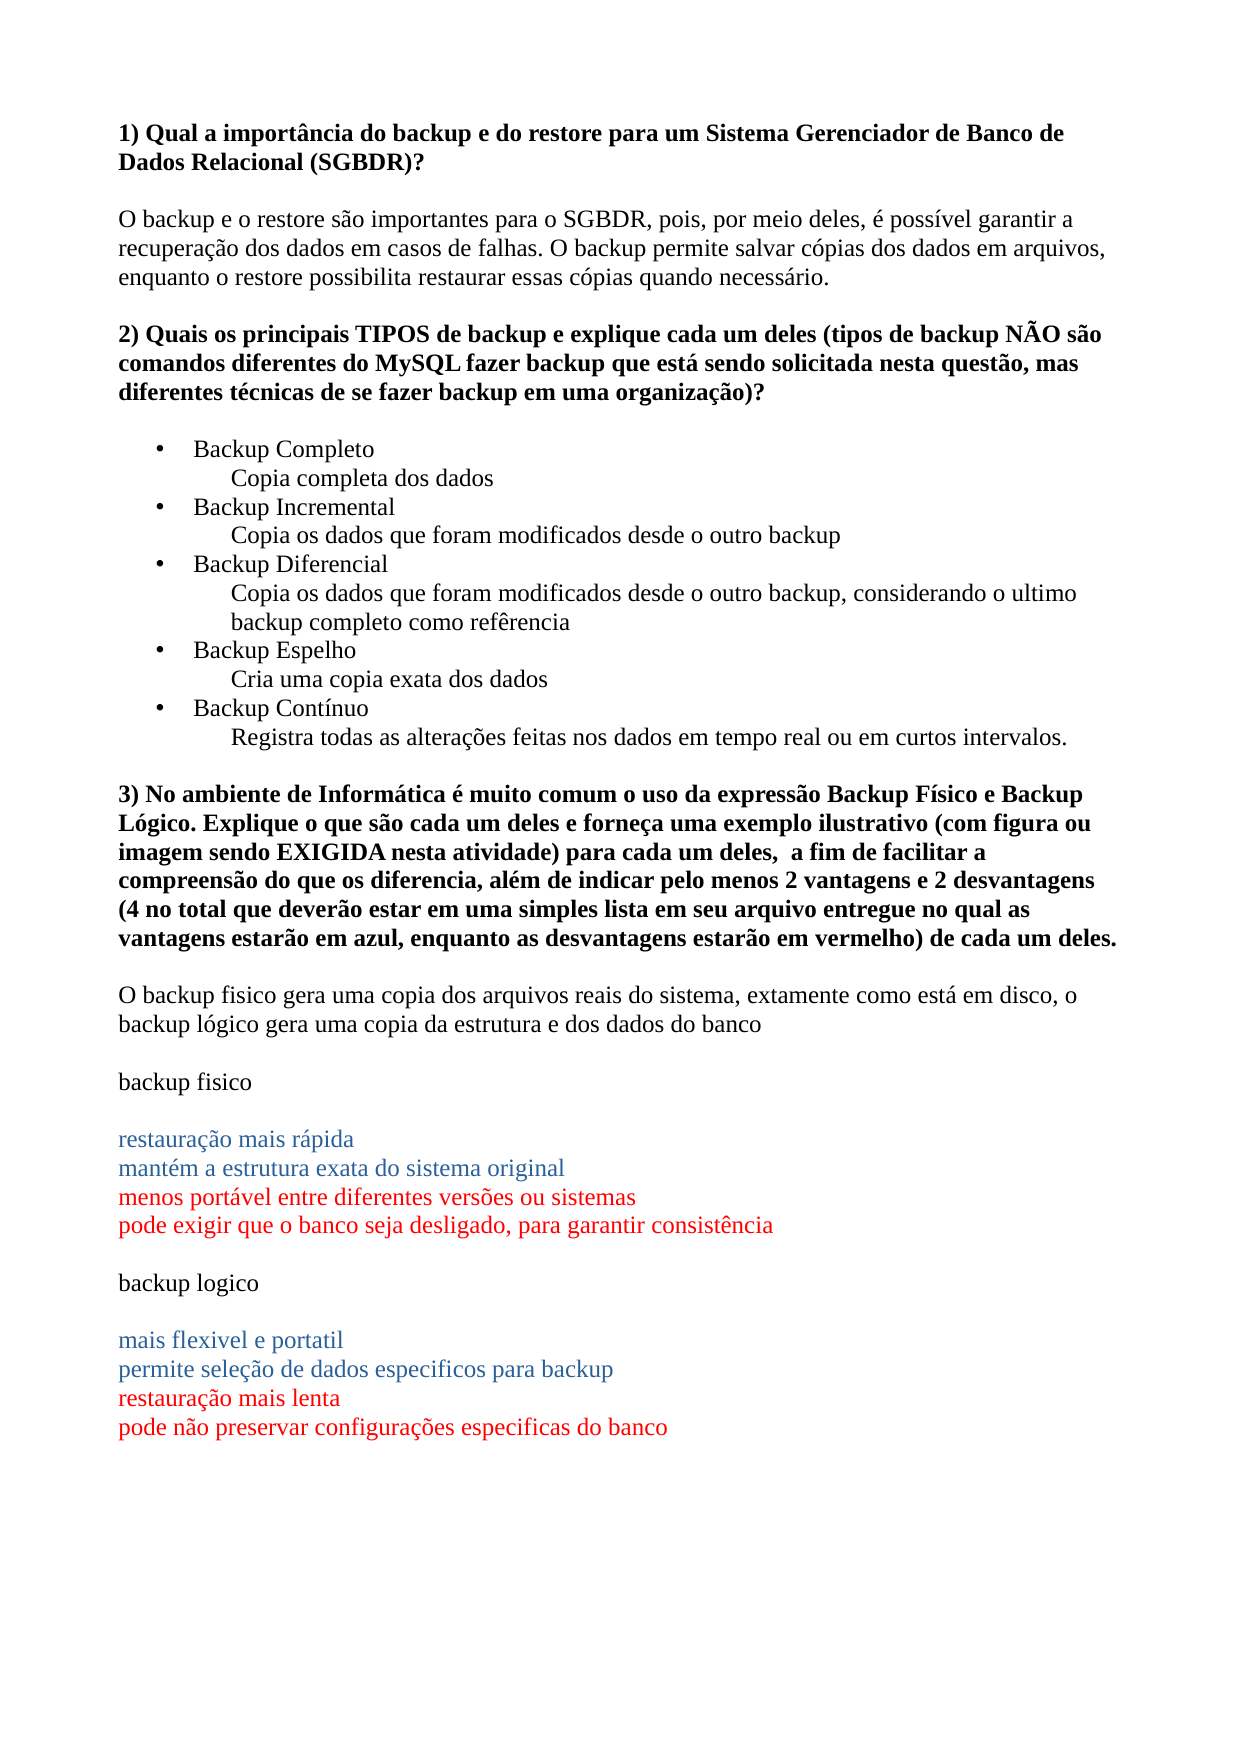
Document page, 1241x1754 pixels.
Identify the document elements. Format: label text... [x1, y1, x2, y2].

text restauração mais rápida [118, 1124, 1122, 1153]
text O backup e o restore são importantes para o SGBDR, pois, por meio deles, é possível garantir a recuperação dos dados em casos de falhas. O backup permite salvar cópias dos dados em arquivos, enquanto o restore possibilita restaurar essas cópias quando necessário. [118, 204, 1122, 291]
list Copia completa dos dados [193, 463, 1122, 492]
text 1) Qual a importância do backup e do restore para um Sistema Gerenciador de Banco de Dados Relacional (SGBDR)? [118, 118, 1122, 176]
list Backup Completo [156, 434, 1122, 463]
text permite seleção de dados especificos para backup [118, 1354, 1122, 1383]
text 3) No ambiente de Informática é muito comum o uso da expressão Backup Físico e Backup Lógico. Explique o que são cada um deles e forneça uma exemplo ilustrativo (com figura ou imagem sendo EXIGIDA nesta atividade) para cada um deles, a fim de facilitar a compreensão do que os diferencia, além de indicar pelo menos 2 vantagens e 2 desvantagens (4 no total que deverão estar em uma simples lista em seu arquivo entregue no qual as vantagens estarão em azul, enquanto as desvantagens estarão em vermelho) de cada um deles. [118, 779, 1122, 952]
text menos portável entre diferentes versões ou sistemas [118, 1182, 1122, 1211]
text pode não preservar configurações especificas do banco [118, 1412, 1122, 1441]
text pode exigir que o banco seja desligado, para garantir consistência [118, 1211, 1122, 1239]
list Copia os dados que foram modificados desde o outro backup, considerando o ultimo backup completo como refêrencia [193, 578, 1122, 636]
text restauração mais lenta [118, 1383, 1122, 1412]
text mantém a estrutura exata do sistema original [118, 1153, 1122, 1182]
text 2) Quais os principais TIPOS de backup e explique cada um deles (tipos de backup NÃO são comandos diferentes do MySQL fazer backup que está sendo solicitada nesta questão, mas diferentes técnicas de se fazer backup em uma organização)? [118, 319, 1122, 406]
list Backup Diferencial [156, 549, 1122, 578]
text backup logico [118, 1268, 1122, 1297]
text backup fisico [118, 1067, 1122, 1096]
list Registra todas as alterações feitas nos dados em tempo real ou em curtos intervalos. [193, 722, 1122, 751]
text O backup fisico gera uma copia dos arquivos reais do sistema, extamente como está em disco, o backup lógico gera uma copia da estrutura e dos dados do banco [118, 981, 1122, 1038]
text mais flexivel e portatil [118, 1326, 1122, 1354]
list Cria uma copia exata dos dados [193, 664, 1122, 693]
list Backup Espelho [156, 636, 1122, 664]
list Backup Incremental [156, 492, 1122, 521]
list Copia os dados que foram modificados desde o outro backup [193, 521, 1122, 549]
list Backup Contínuo [156, 693, 1122, 722]
